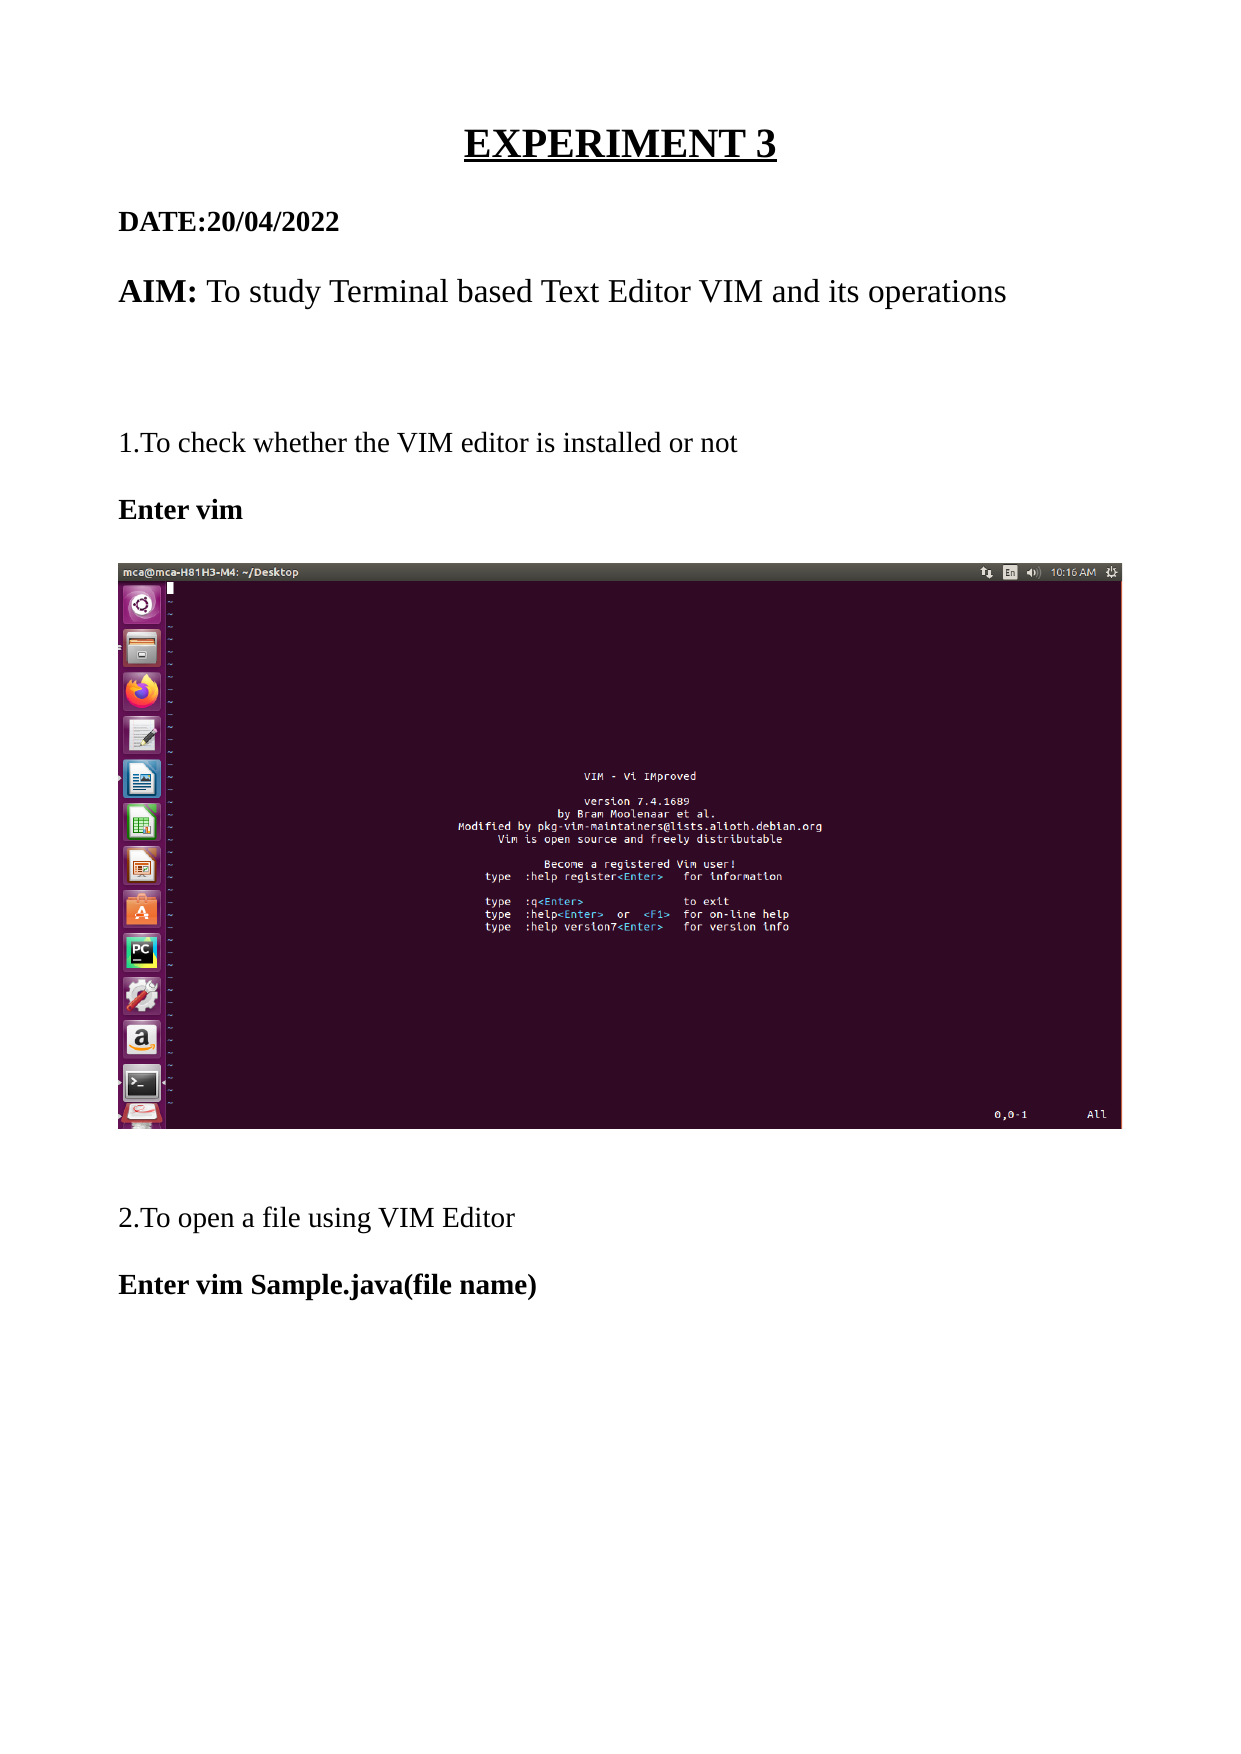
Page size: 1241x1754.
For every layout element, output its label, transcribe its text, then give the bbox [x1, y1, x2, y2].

text 1.To check whether the VIM editor is installed or not [118, 425, 1122, 458]
text Enter vim [118, 492, 1122, 525]
text EXPERIMENT 3 [118, 118, 1122, 166]
text AIM: To study Terminal based Text Editor VIM and its operations [118, 271, 1122, 310]
text Enter vim Sample.java(file name) [118, 1267, 1122, 1301]
text 2.To open a file using VIM Editor [118, 1200, 1122, 1233]
text DATE:20/04/2022 [118, 204, 1122, 238]
picture [118, 563, 1123, 1129]
